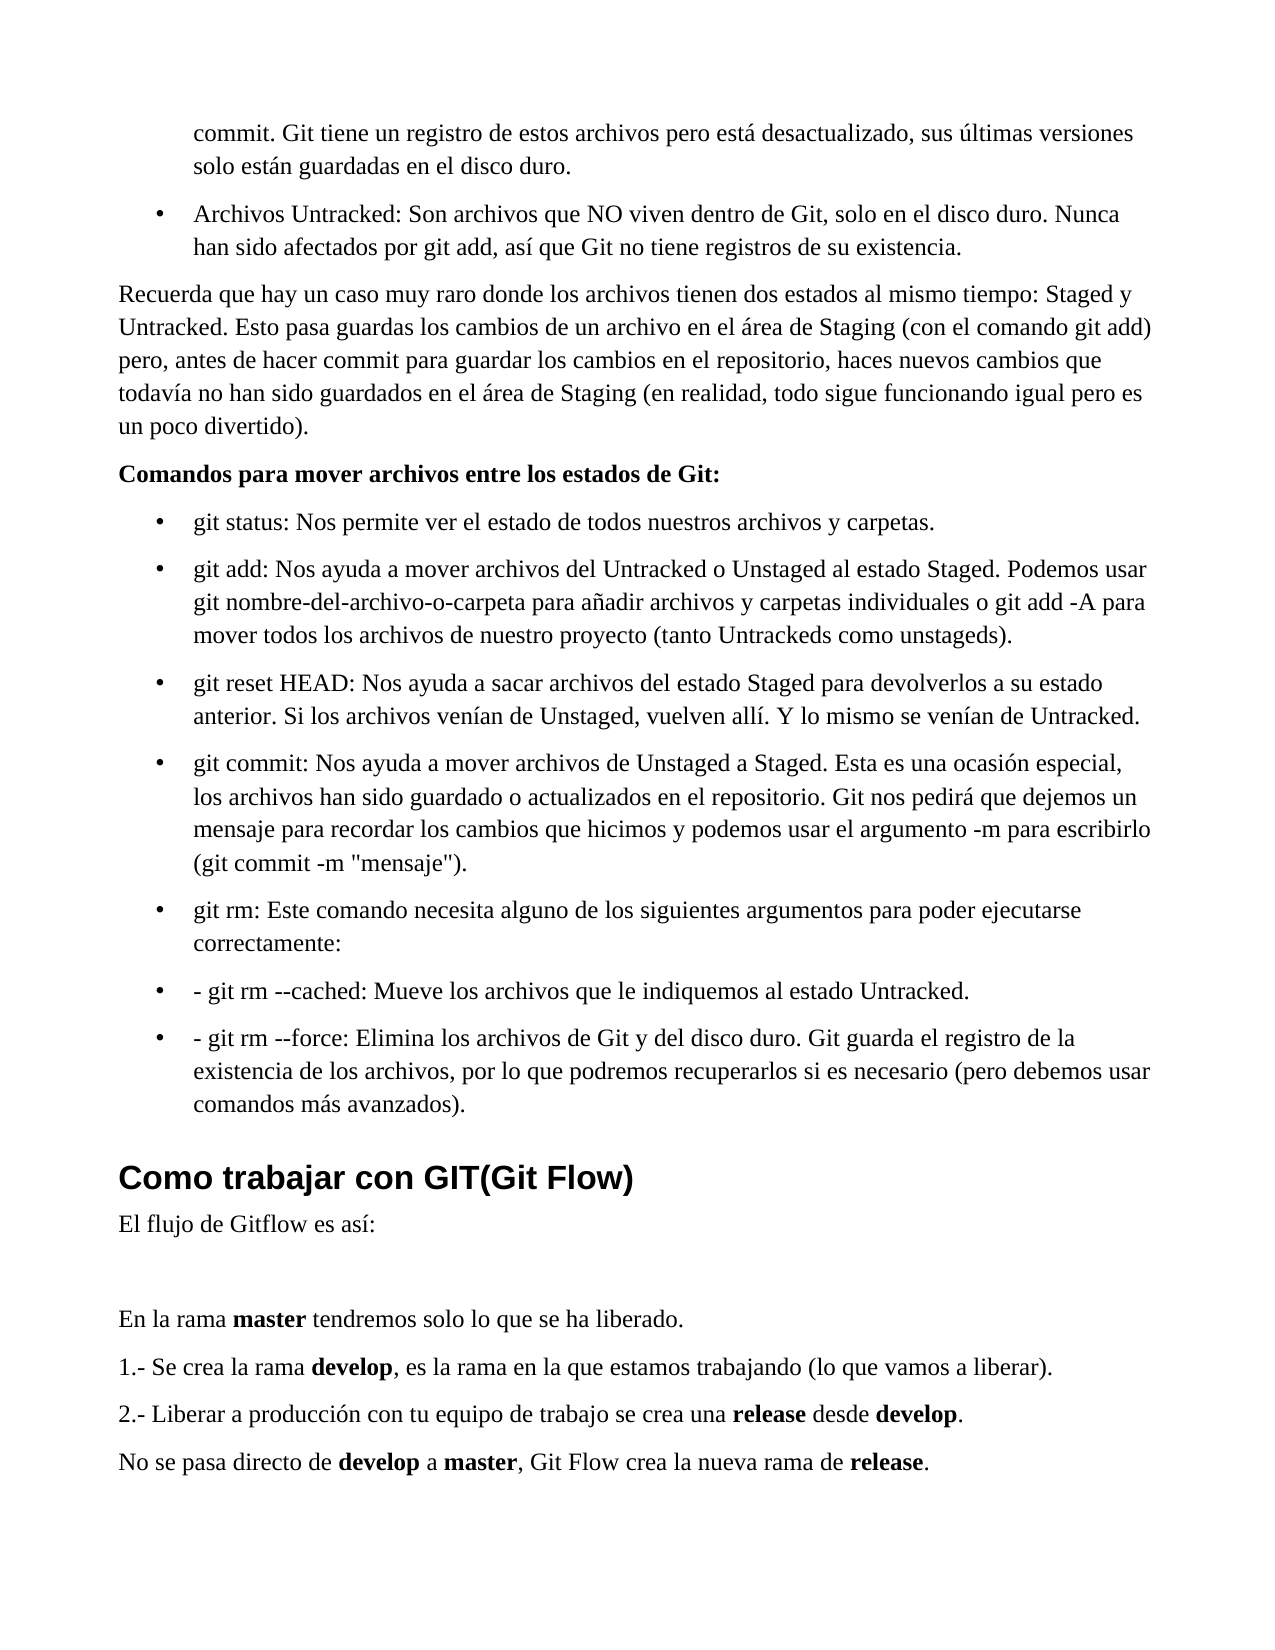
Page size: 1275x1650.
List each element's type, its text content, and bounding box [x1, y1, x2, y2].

list git status: Nos permite ver el estado de todos nuestros archivos y carpetas. [156, 507, 1157, 535]
list commit. Git tiene un registro de estos archivos pero está desactualizado, sus últimas versiones solo están guardadas en el disco duro. [156, 118, 1157, 180]
list Archivos Untracked: Son archivos que NO viven dentro de Git, solo en el disco duro. Nunca han sido afectados por git add, así que Git no tiene registros de su existencia. [156, 199, 1157, 261]
text No se pasa directo de develop a master, Git Flow crea la nueva rama de release. [118, 1447, 1157, 1476]
list - git rm --force: Elimina los archivos de Git y del disco duro. Git guarda el registro de la existencia de los archivos, por lo que podremos recuperarlos si es necesario (pero debemos usar comandos más avanzados). [156, 1023, 1157, 1118]
text En la rama master tendremos solo lo que se ha liberado. [118, 1304, 1157, 1333]
subtitle Como trabajar con GIT(Git Flow) [118, 1158, 1157, 1197]
text 2.- Liberar a producción con tu equipo de trabajo se crea una release desde develop. [118, 1399, 1157, 1428]
list git add: Nos ayuda a mover archivos del Untracked o Unstaged al estado Staged. Podemos usar git nombre-del-archivo-o-carpeta para añadir archivos y carpetas individuales o git add -A para mover todos los archivos de nuestro proyecto (tanto Untrackeds como unstageds). [156, 554, 1157, 649]
list git rm: Este comando necesita alguno de los siguientes argumentos para poder ejecutarse correctamente: [156, 895, 1157, 957]
list git commit: Nos ayuda a mover archivos de Unstaged a Staged. Esta es una ocasión especial, los archivos han sido guardado o actualizados en el repositorio. Git nos pedirá que dejemos un mensaje para recordar los cambios que hicimos y podemos usar el argumento -m para escribirlo (git commit -m "mensaje"). [156, 748, 1157, 876]
list - git rm --cached: Mueve los archivos que le indiquemos al estado Untracked. [156, 976, 1157, 1004]
text Comandos para mover archivos entre los estados de Git: [118, 459, 1157, 488]
list git reset HEAD: Nos ayuda a sacar archivos del estado Staged para devolverlos a su estado anterior. Si los archivos venían de Unstaged, vuelven allí. Y lo mismo se venían de Untracked. [156, 668, 1157, 730]
text Recuerda que hay un caso muy raro donde los archivos tienen dos estados al mismo tiempo: Staged y Untracked. Esto pasa guardas los cambios de un archivo en el área de Staging (con el comando git add) pero, antes de hacer commit para guardar los cambios en el repositorio, haces nuevos cambios que todavía no han sido guardados en el área de Staging (en realidad, todo sigue funcionando igual pero es un poco divertido). [118, 279, 1157, 440]
text El flujo de Gitflow es así: [118, 1209, 1157, 1238]
text 1.- Se crea la rama develop, es la rama en la que estamos trabajando (lo que vamos a liberar). [118, 1352, 1157, 1381]
